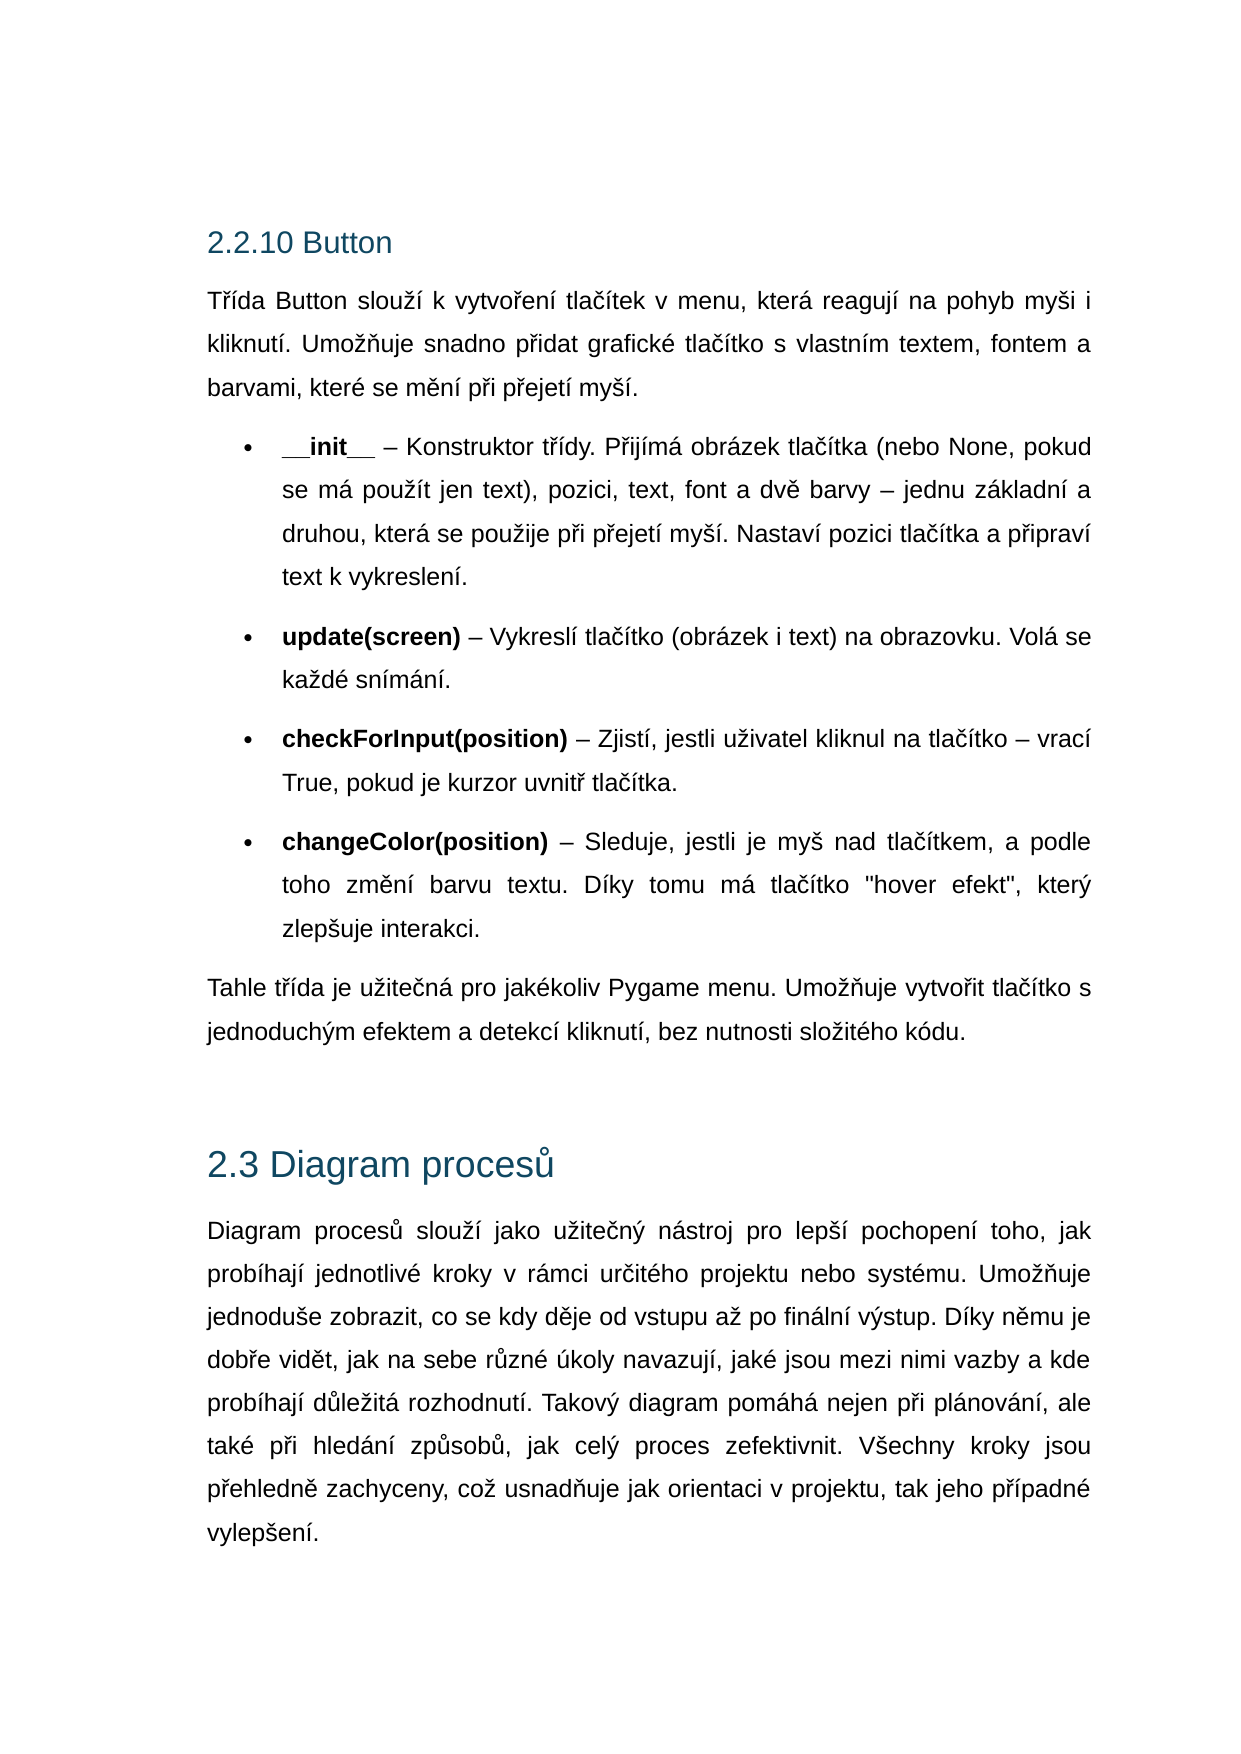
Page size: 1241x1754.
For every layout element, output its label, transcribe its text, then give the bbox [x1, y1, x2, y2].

list update(screen) – Vykreslí tlačítko (obrázek i text) na obrazovku. Volá se každé snímání. [244, 622, 1092, 693]
list checkForInput(position) – Zjistí, jestli uživatel kliknul na tlačítko – vrací True, pokud je kurzor uvnitř tlačítka. [244, 724, 1092, 796]
list __init__ – Konstruktor třídy. Přijímá obrázek tlačítka (nebo None, pokud se má použít jen text), pozici, text, font a dvě barvy – jednu základní a druhou, která se použije při přejetí myší. Nastaví pozici tlačítka a připraví text k vykreslení. [244, 432, 1092, 591]
list changeColor(position) – Sleduje, jestli je myš nad tlačítkem, a podle toho změní barvu textu. Díky tomu má tlačítko "hover efekt", který zlepšuje interakci. [244, 827, 1092, 942]
text Tahle třída je užitečná pro jakékoliv Pygame menu. Umožňuje vytvořit tlačítko s jednoduchým efektem a detekcí kliknutí, bez nutnosti složitého kódu. [207, 973, 1092, 1045]
text Třída Button slouží k vytvoření tlačítek v menu, která reagují na pohyb myši i kliknutí. Umožňuje snadno přidat grafické tlačítko s vlastním textem, fontem a barvami, které se mění při přejetí myší. [207, 286, 1092, 401]
subtitle 2.2.10 Button [207, 224, 1092, 260]
text Diagram procesů slouží jako užitečný nástroj pro lepší pochopení toho, jak probíhají jednotlivé kroky v rámci určitého projektu nebo systému. Umožňuje jednoduše zobrazit, co se kdy děje od vstupu až po finální výstup. Díky němu je dobře vidět, jak na sebe různé úkoly navazují, jaké jsou mezi nimi vazby a kde probíhají důležitá rozhodnutí. Takový diagram pomáhá nejen při plánování, ale také při hledání způsobů, jak celý proces zefektivnit. Všechny kroky jsou přehledně zachyceny, což usnadňuje jak orientaci v projektu, tak jeho případné vylepšení. [207, 1216, 1092, 1546]
subtitle 2.3 Diagram procesů [207, 1143, 1092, 1186]
